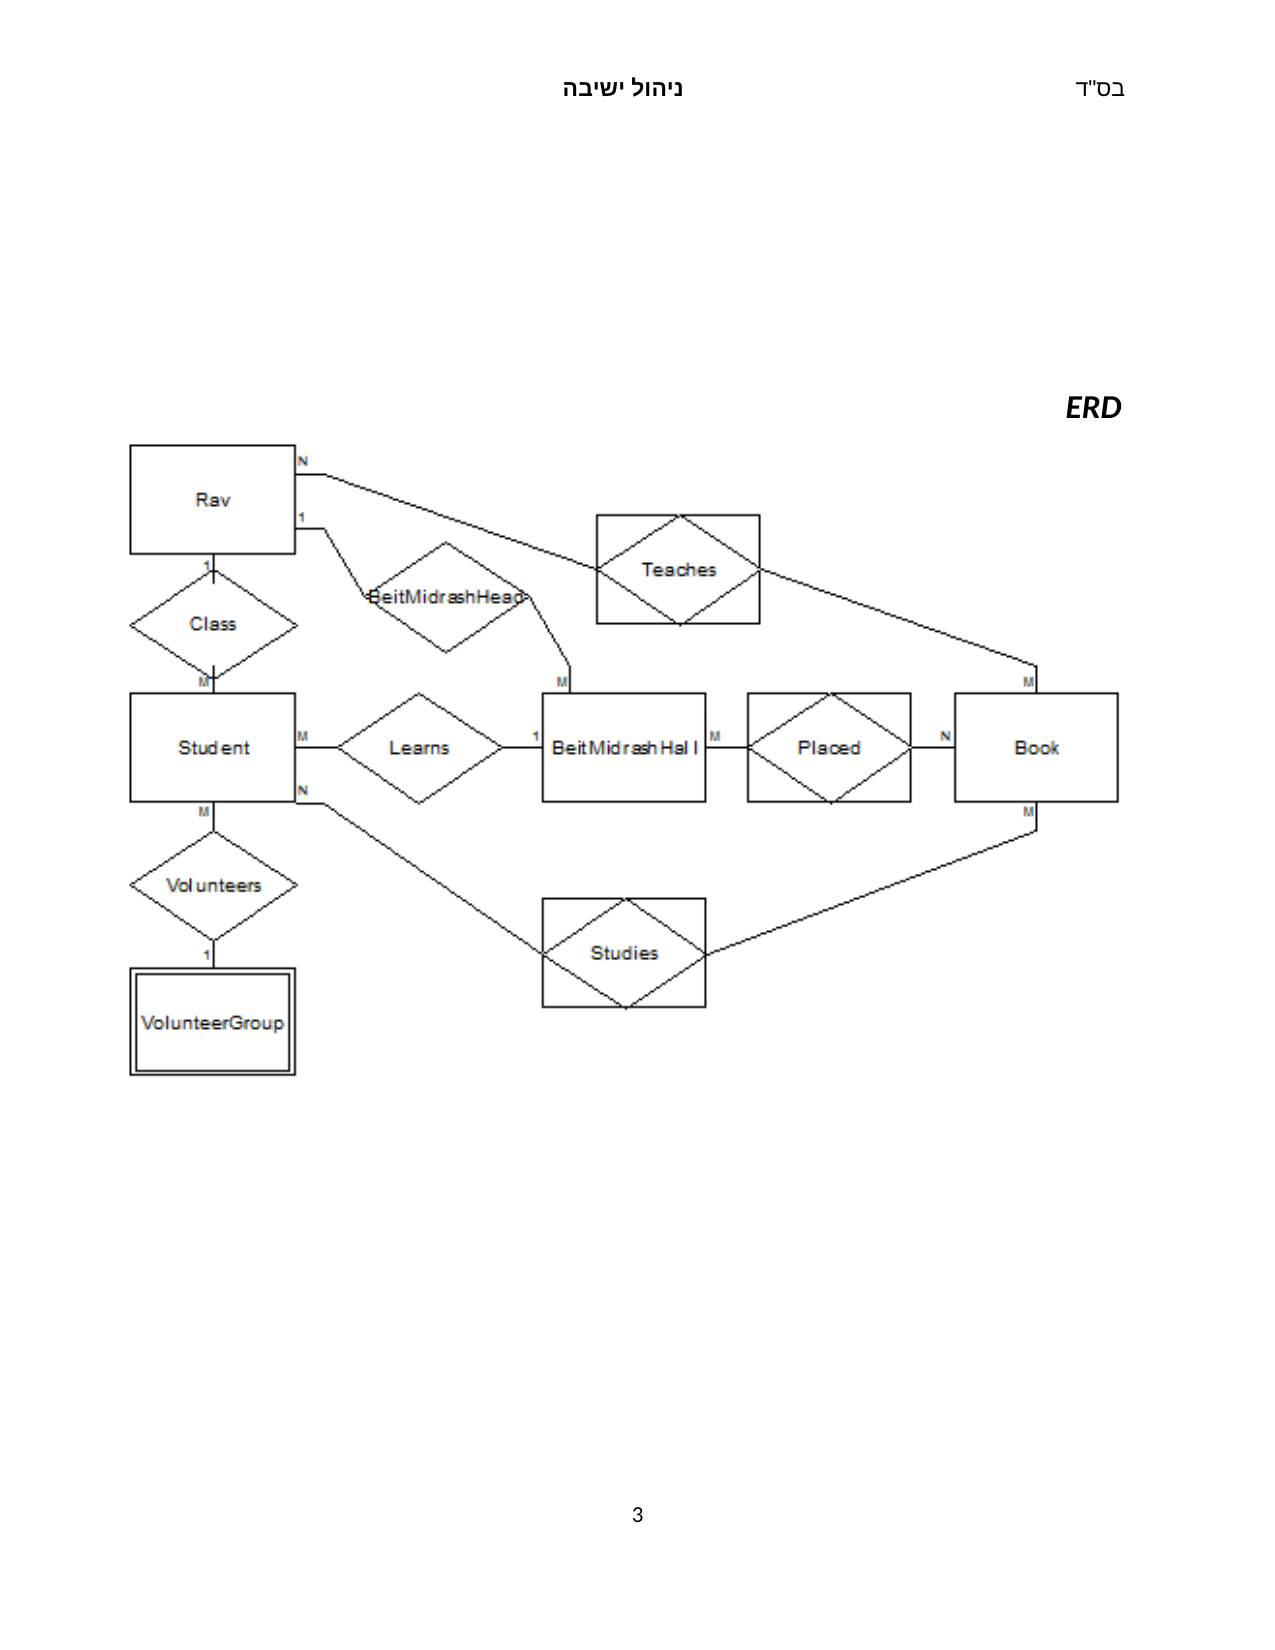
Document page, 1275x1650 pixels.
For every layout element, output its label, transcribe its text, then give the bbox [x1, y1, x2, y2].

text ERD [150, 386, 1125, 427]
